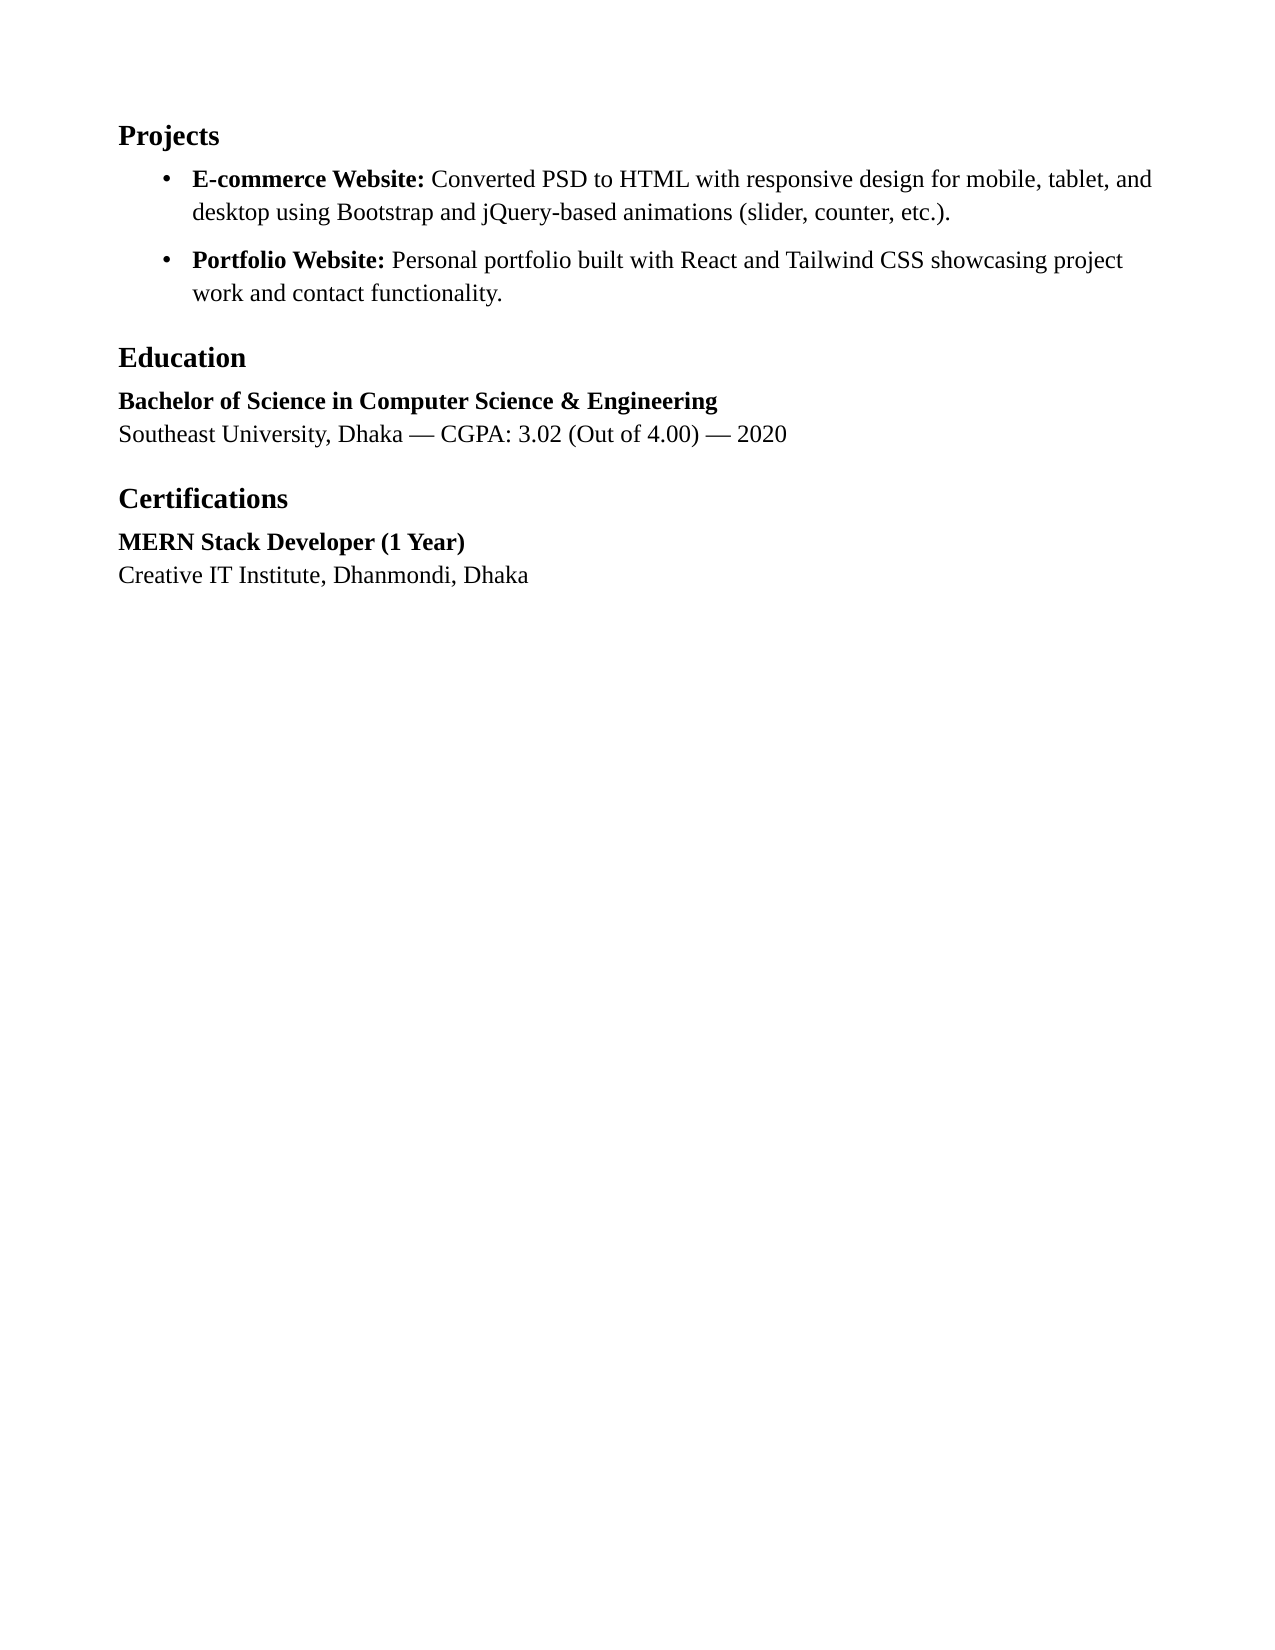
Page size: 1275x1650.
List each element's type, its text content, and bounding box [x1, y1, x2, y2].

list E-commerce Website: Converted PSD to HTML with responsive design for mobile, tablet, and desktop using Bootstrap and jQuery-based animations (slider, counter, etc.). [162, 164, 1157, 226]
subtitle Certifications [118, 481, 1157, 515]
text Bachelor of Science in Computer Science & Engineering Southeast University, Dhaka — CGPA: 3.02 (Out of 4.00) — 2020 [118, 386, 1157, 448]
list Portfolio Website: Personal portfolio built with React and Tailwind CSS showcasing project work and contact functionality. [162, 245, 1157, 307]
subtitle Education [118, 340, 1157, 373]
subtitle Projects [118, 118, 1157, 152]
text MERN Stack Developer (1 Year) Creative IT Institute, Dhanmondi, Dhaka [118, 527, 1157, 589]
